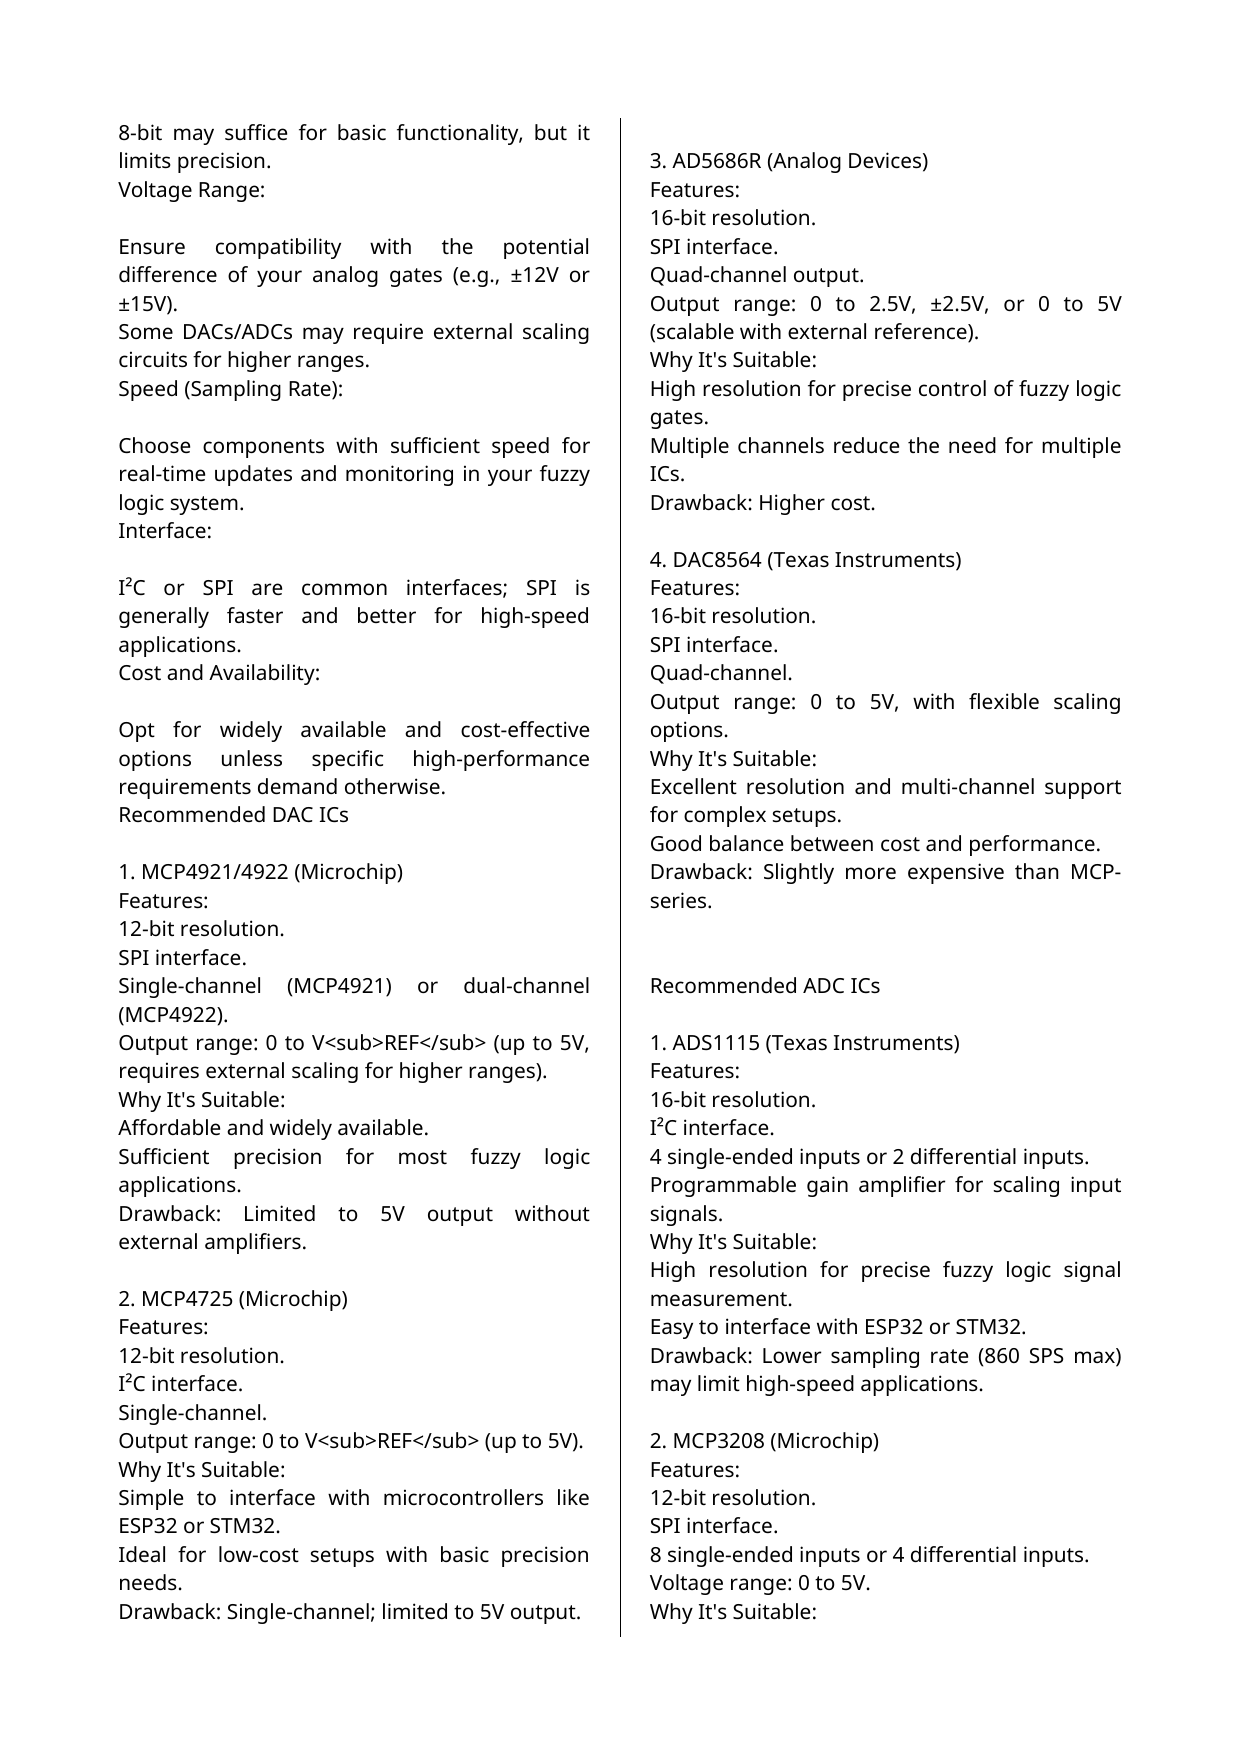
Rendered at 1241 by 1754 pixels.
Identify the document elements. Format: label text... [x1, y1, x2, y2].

text I²C or SPI are common interfaces; SPI is generally faster and better for high-speed applications. [118, 573, 591, 658]
text 4 single-ended inputs or 2 differential inputs. [649, 1142, 1122, 1170]
text Drawback: Slightly more expensive than MCP-series. [649, 857, 1122, 914]
text Quad-channel. [649, 658, 1122, 687]
text Why It's Suitable: [649, 744, 1122, 772]
text Voltage range: 0 to 5V. [649, 1568, 1122, 1597]
text Multiple channels reduce the need for multiple ICs. [649, 431, 1122, 488]
text High resolution for precise fuzzy logic signal measurement. [649, 1256, 1122, 1312]
text Quad-channel output. [649, 260, 1122, 289]
text Choose components with sufficient speed for real-time updates and monitoring in your fuzzy logic system. [118, 431, 591, 516]
text Features: [118, 886, 591, 914]
text 4. DAC8564 (Texas Instruments) [649, 545, 1122, 573]
text Some DACs/ADCs may require external scaling circuits for higher ranges. [118, 317, 591, 374]
text Drawback: Lower sampling rate (860 SPS max) may limit high-speed applications. [649, 1341, 1122, 1398]
text Recommended ADC ICs [649, 971, 1122, 1000]
text 2. MCP4725 (Microchip) [118, 1284, 591, 1312]
text Output range: 0 to V<sub>REF</sub> (up to 5V). [118, 1426, 591, 1455]
text Drawback: Limited to 5V output without external amplifiers. [118, 1199, 591, 1256]
text Programmable gain amplifier for scaling input signals. [649, 1170, 1122, 1227]
text Why It's Suitable: [649, 1597, 1122, 1625]
text Voltage Range: [118, 175, 591, 203]
text 3. AD5686R (Analog Devices) [649, 147, 1122, 175]
text SPI interface. [649, 1512, 1122, 1540]
text Single-channel. [118, 1398, 591, 1426]
text Affordable and widely available. [118, 1113, 591, 1142]
text Drawback: Higher cost. [649, 488, 1122, 516]
text SPI interface. [649, 630, 1122, 658]
text Ideal for low-cost setups with basic precision needs. [118, 1540, 591, 1597]
text Output range: 0 to 2.5V, ±2.5V, or 0 to 5V (scalable with external reference). [649, 289, 1122, 346]
text High resolution for precise control of fuzzy logic gates. [649, 374, 1122, 431]
text Excellent resolution and multi-channel support for complex setups. [649, 772, 1122, 829]
text Output range: 0 to 5V, with flexible scaling options. [649, 687, 1122, 744]
text 12-bit resolution. [118, 914, 591, 943]
text Recommended DAC ICs [118, 801, 591, 829]
text Why It's Suitable: [649, 346, 1122, 374]
text Interface: [118, 516, 591, 545]
text Good balance between cost and performance. [649, 829, 1122, 857]
text Sufficient precision for most fuzzy logic applications. [118, 1142, 591, 1199]
text Why It's Suitable: [118, 1085, 591, 1113]
text 16-bit resolution. [649, 203, 1122, 232]
text Features: [649, 573, 1122, 602]
text 1. ADS1115 (Texas Instruments) [649, 1028, 1122, 1057]
text Features: [649, 175, 1122, 203]
text I²C interface. [118, 1369, 591, 1398]
text 8 single-ended inputs or 4 differential inputs. [649, 1540, 1122, 1568]
text Features: [649, 1455, 1122, 1483]
text 16-bit resolution. [649, 1085, 1122, 1113]
text Features: [118, 1312, 591, 1341]
text 1. MCP4921/4922 (Microchip) [118, 857, 591, 886]
text Ensure compatibility with the potential difference of your analog gates (e.g., ±12V or ±15V). [118, 232, 591, 317]
text Features: [649, 1057, 1122, 1085]
text 16-bit resolution. [649, 602, 1122, 630]
text 12-bit resolution. [118, 1341, 591, 1369]
text Single-channel (MCP4921) or dual-channel (MCP4922). [118, 971, 591, 1028]
text I²C interface. [649, 1113, 1122, 1142]
text Cost and Availability: [118, 658, 591, 687]
text 12-bit resolution. [649, 1483, 1122, 1512]
text Output range: 0 to V<sub>REF</sub> (up to 5V, requires external scaling for higher ranges). [118, 1028, 591, 1085]
text Speed (Sampling Rate): [118, 374, 591, 402]
text Opt for widely available and cost-effective options unless specific high-performance requirements demand otherwise. [118, 715, 591, 801]
text 8-bit may suffice for basic functionality, but it limits precision. [118, 118, 591, 175]
text Why It's Suitable: [118, 1455, 591, 1483]
text Easy to interface with ESP32 or STM32. [649, 1312, 1122, 1341]
text 2. MCP3208 (Microchip) [649, 1426, 1122, 1455]
text SPI interface. [649, 232, 1122, 260]
text Why It's Suitable: [649, 1227, 1122, 1256]
text Simple to interface with microcontrollers like ESP32 or STM32. [118, 1483, 591, 1540]
text Drawback: Single-channel; limited to 5V output. [118, 1597, 591, 1625]
text SPI interface. [118, 943, 591, 971]
